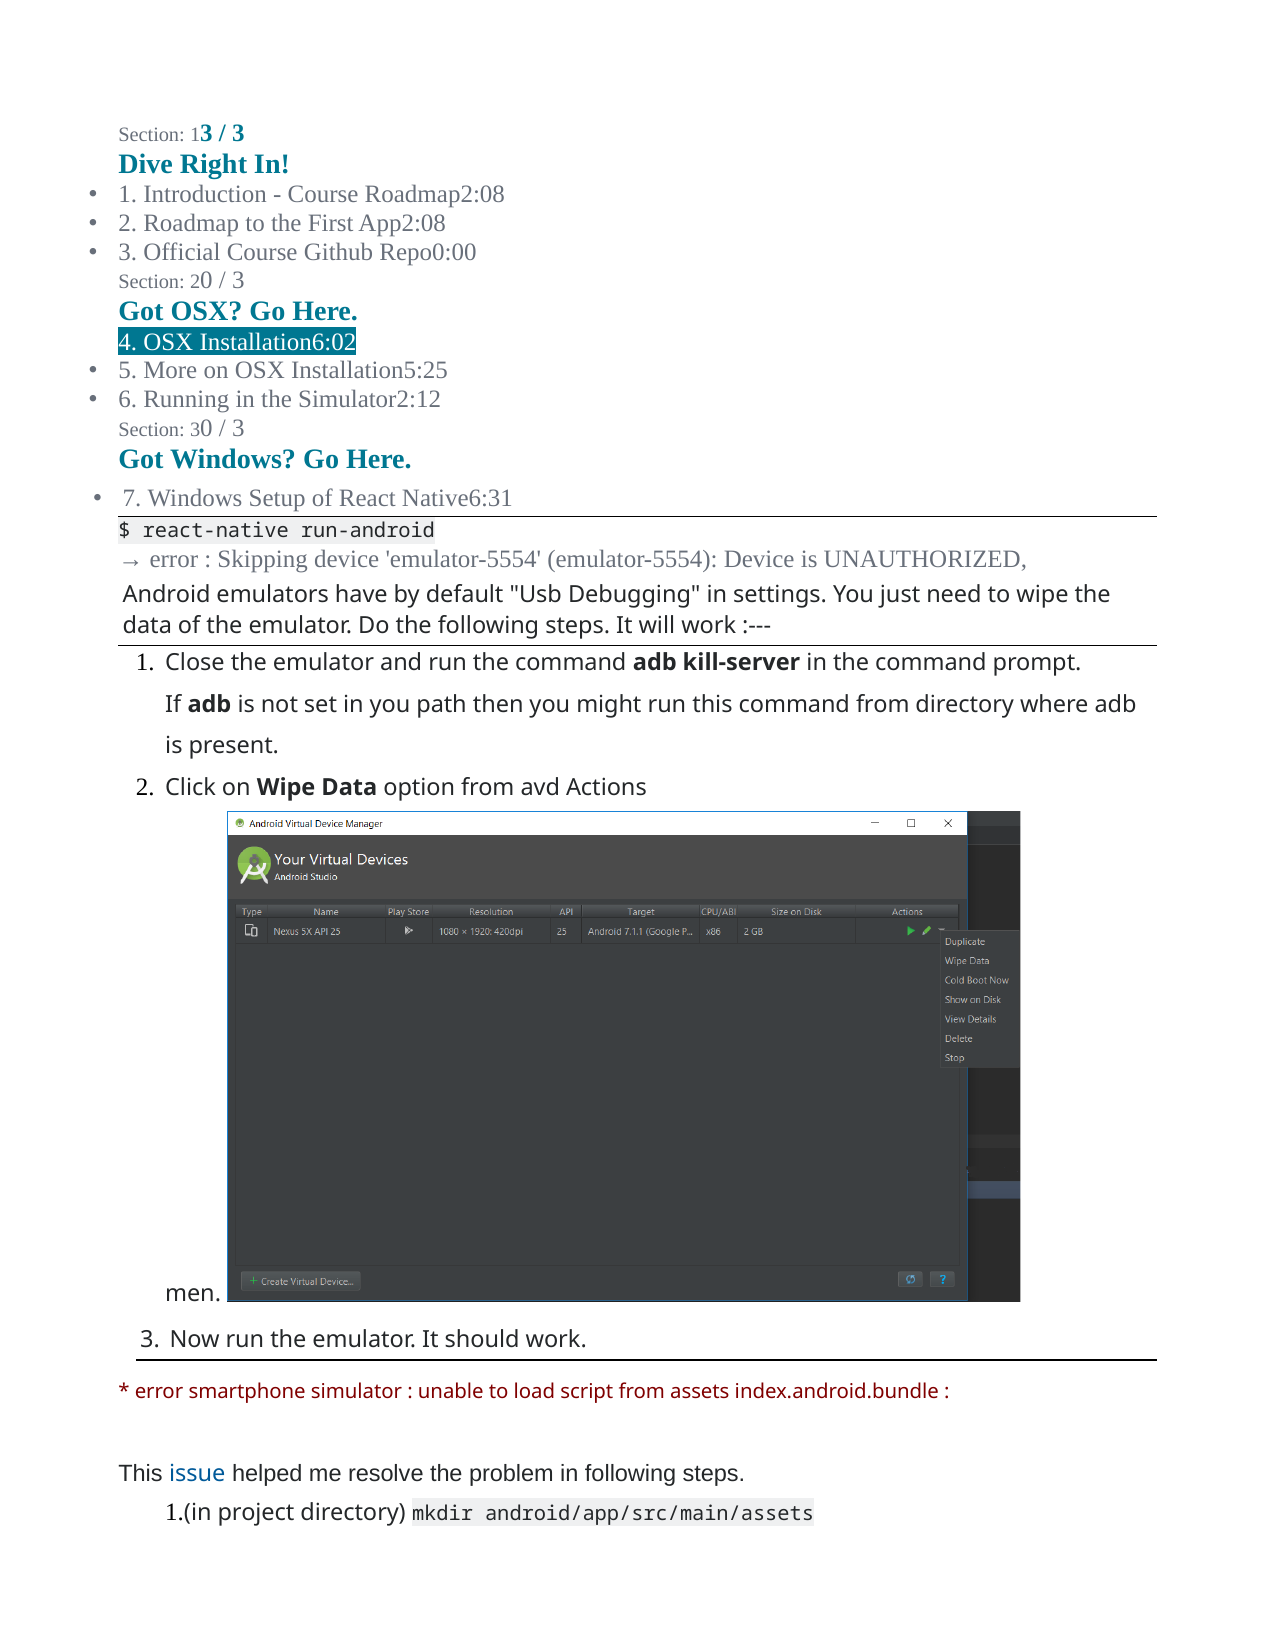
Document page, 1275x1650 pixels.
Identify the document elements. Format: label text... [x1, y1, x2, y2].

list 5. More on OSX Installation5:25 [118, 355, 1157, 384]
text Android emulators have by default "Usb Debugging" in settings. You just need to wipe the data of the emulator. Do the following steps. It will work :--- [118, 572, 1157, 645]
text Got Windows? Go Here. [118, 442, 1157, 474]
list Click on Wipe Data option from avd Actions men. [136, 770, 1157, 1309]
list 4. OSX Installation6:02 [118, 327, 1157, 355]
text This issue helped me resolve the problem in following steps. [118, 1457, 1157, 1488]
picture [227, 811, 1021, 1302]
text Got OSX? Go Here. [118, 294, 1157, 327]
list Close the emulator and run the command adb kill-server in the command prompt. If adb is not set in you path then you might run this command from directory where adb is present. [136, 646, 1157, 760]
text → error : Skipping device 'emulator-5554' (emulator-5554): Device is UNAUTHORIZED, [118, 544, 1157, 572]
text $ react-native run-android [118, 517, 1157, 544]
text Section: 13 / 3 [118, 118, 1157, 147]
list 7. Windows Setup of React Native6:31 [118, 478, 1157, 516]
list 2. Roadmap to the First App2:08 [118, 208, 1157, 237]
text * error smartphone simulator : unable to load script from assets index.android.bundle : [118, 1377, 1157, 1405]
list Now run the emulator. It should work. [136, 1318, 1157, 1359]
text Section: 30 / 3 [118, 413, 1157, 442]
list 3. Official Course Github Repo0:00 [118, 237, 1157, 266]
text Section: 20 / 3 [118, 266, 1157, 294]
list (in project directory) mkdir android/app/src/main/assets [118, 1495, 1157, 1527]
list 6. Running in the Simulator2:12 [118, 384, 1157, 413]
text Dive Right In! [118, 147, 1157, 179]
list 1. Introduction - Course Roadmap2:08 [118, 179, 1157, 208]
